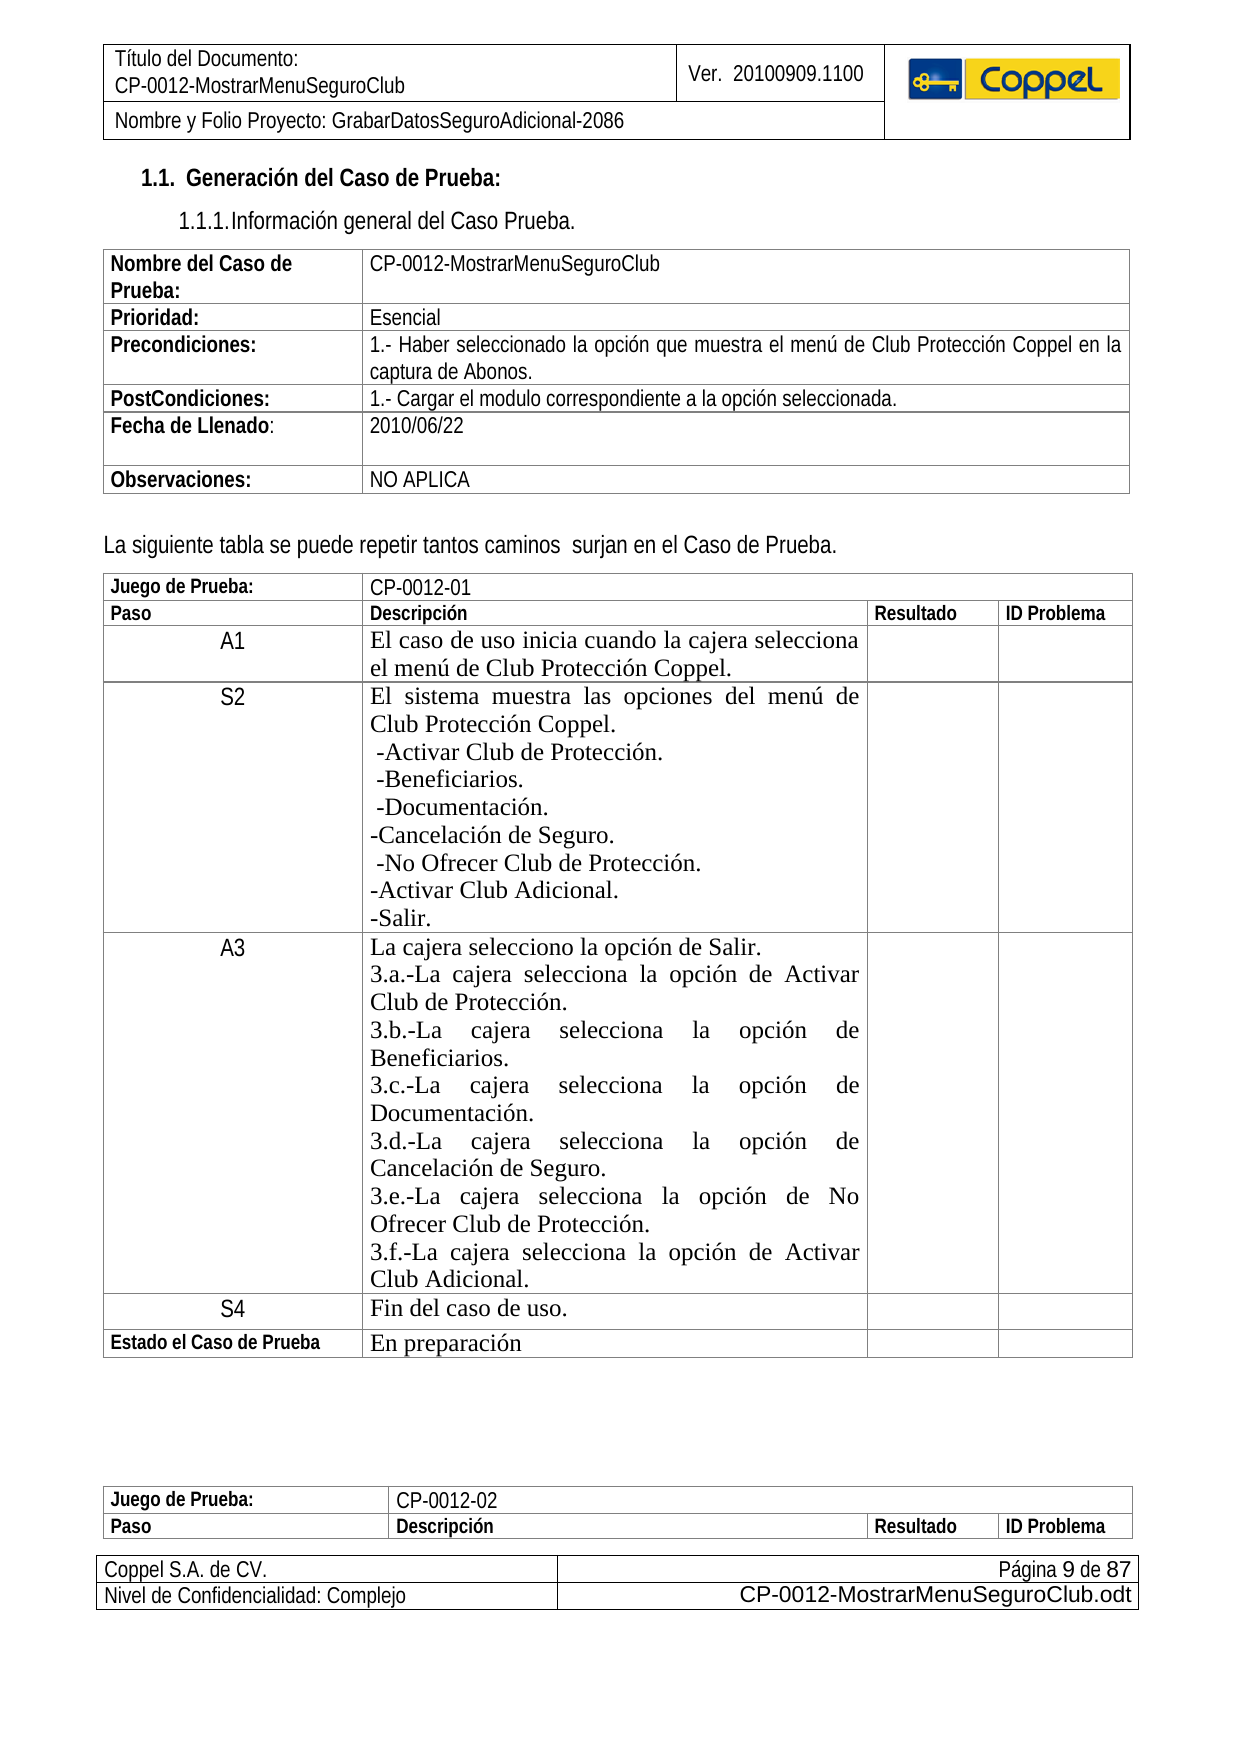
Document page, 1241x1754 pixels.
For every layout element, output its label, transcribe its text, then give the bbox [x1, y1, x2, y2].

table_cell ID Problema [999, 601, 1132, 625]
table_header CP-0012-01 [363, 574, 1132, 600]
table_cell La cajera selecciono la opción de Salir. 3.a.-La cajera selecciona la opción de Activar Club de Protección. 3.b.-La cajera selecciona la opción de Beneficiarios. 3.c.-La cajera selecciona la opción de Documentación. 3.d.-La cajera selecciona la opción de Cancelación de Seguro. 3.e.-La cajera selecciona la opción de No Ofrecer Club de Protección. 3.f.-La cajera selecciona la opción de Activar Club Adicional. [363, 933, 867, 1293]
table_cell Descripción [363, 601, 867, 625]
table_cell El caso de uso inicia cuando la cajera selecciona el menú de Club Protección Coppel. [363, 626, 867, 681]
table_cell Estado el Caso de Prueba [104, 1330, 362, 1357]
table_cell [868, 683, 998, 932]
table_cell [999, 933, 1132, 1293]
table_cell El sistema muestra las opciones del menú de Club Protección Coppel. -Activar Club de Protección. -Beneficiarios. -Documentación. -Cancelación de Seguro. -No Ofrecer Club de Protección. -Activar Club Adicional. -Salir. [363, 683, 867, 932]
list Información general del Caso Prueba. [178, 206, 1131, 235]
table_cell Prioridad: [104, 304, 362, 330]
table_cell Paso [104, 601, 362, 625]
table_header Juego de Prueba: [104, 574, 362, 600]
table_cell 2010/06/22 [363, 413, 1129, 465]
table_header Nombre del Caso de Prueba: [104, 250, 362, 303]
table_cell PostCondiciones: [104, 385, 362, 411]
table_cell Esencial [363, 304, 1129, 330]
table_cell Precondiciones: [104, 331, 362, 384]
table_cell A3 [104, 933, 362, 1293]
table_cell S4 [104, 1294, 362, 1328]
table_cell Fin del caso de uso. [363, 1294, 867, 1328]
table_cell Paso [104, 1514, 388, 1538]
table_cell Resultado [868, 601, 998, 625]
table_cell NO APLICA [363, 466, 1129, 493]
table_cell Observaciones: [104, 466, 362, 493]
table_cell [999, 683, 1132, 932]
table_cell [999, 1330, 1132, 1357]
table_cell Resultado [868, 1514, 998, 1538]
table_cell A1 [104, 626, 362, 681]
table_header CP-0012-MostrarMenuSeguroClub [363, 250, 1129, 303]
list Generación del Caso de Prueba: [141, 163, 1131, 192]
table_cell [999, 1294, 1132, 1328]
table_cell Descripción [389, 1514, 867, 1538]
table_cell 1.- Haber seleccionado la opción que muestra el menú de Club Protección Coppel en la captura de Abonos. [363, 331, 1129, 384]
table_cell S2 [104, 683, 362, 932]
table_header CP-0012-02 [389, 1487, 1132, 1513]
table_header Juego de Prueba: [104, 1487, 388, 1513]
table_cell [868, 626, 998, 681]
table_cell En preparación [363, 1330, 867, 1357]
table_cell 1.- Cargar el modulo correspondiente a la opción seleccionada. [363, 385, 1129, 411]
table_cell [868, 1294, 998, 1328]
table_cell Fecha de Llenado: [104, 413, 362, 465]
table_cell [868, 1330, 998, 1357]
table_cell ID Problema [999, 1514, 1132, 1538]
table_cell [999, 626, 1132, 681]
text La siguiente tabla se puede repetir tantos caminos surjan en el Caso de Prueba. [103, 529, 1131, 558]
table_cell [868, 933, 998, 1293]
